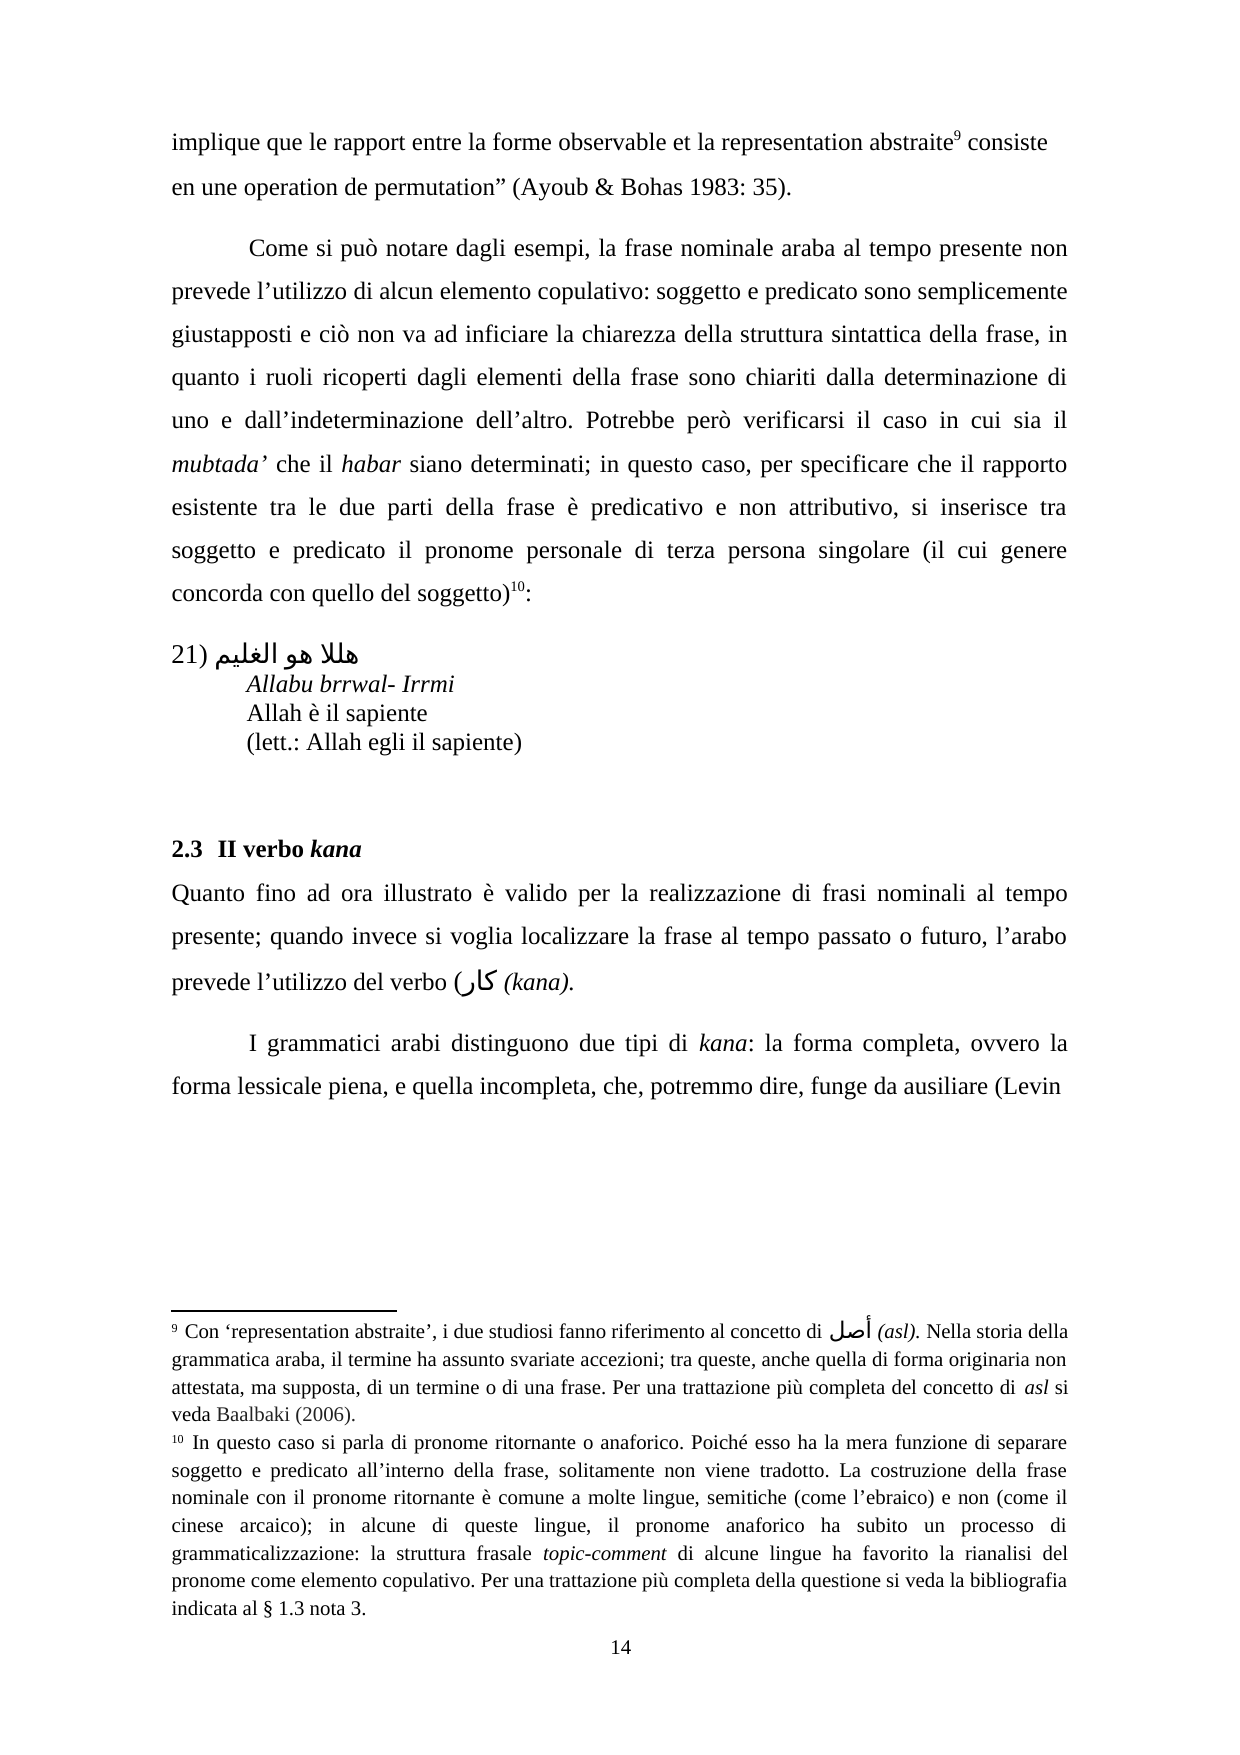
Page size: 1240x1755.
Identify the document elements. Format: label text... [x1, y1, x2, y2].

subtitle 2.3 II verbo kana [171, 834, 1068, 863]
text In questo caso si parla di pronome ritornante o anaforico. Poiché esso ha la mera funzione di separare soggetto e predicato all’interno della frase, solitamente non viene tradotto. La costruzione della frase nominale con il pronome ritornante è comune a molte lingue, semitiche (come l’ebraico) e non (come il cinese arcaico); in alcune di queste lingue, il pronome anaforico ha subito un processo di grammaticalizzazione: la struttura frasale topic-comment di alcune lingue ha favorito la rianalisi del pronome come elemento copulativo. Per una trattazione più completa della questione si veda la bibliografia indicata al § 1.3 nota 3. [171, 1430, 1068, 1620]
text Allabu brrwal- Irrmi [171, 669, 1068, 698]
text Allah è il sapiente [171, 698, 1068, 727]
text benché inizi con un verbo, sia in realtà una frase nominale (nella sua forma astratta). I grammatici arabi, infatti, sostengono che, in (18), ثام أنوة sia il predicato della frase, che è stato anteposto al soggetto زيد ; per questo motivo, Ayoub e Bohas scrivono: “Cela implique que le rapport entre la forme observable et la representation abstraite consiste en une operation de permutation” (Ayoub & Bohas 1983: 35). [171, 127, 1068, 200]
text هللا هو الغليم (21 [171, 638, 1037, 669]
text Quanto fino ad ora illustrato è valido per la realizzazione di frasi nominali al tempo presente; quando invece si voglia localizzare la frase al tempo passato o futuro, l’arabo prevede l’utilizzo del verbo (كار (kana). [171, 878, 1068, 996]
text Con ‘representation abstraite’, i due studiosi fanno riferimento al concetto di أصل (asl). Nella storia della grammatica araba, il termine ha assunto svariate accezioni; tra queste, anche quella di forma originaria non attestata, ma supposta, di un termine o di una frase. Per una trattazione più completa del concetto di asl si veda Baalbaki (2006). [171, 1317, 1068, 1426]
text Come si può notare dagli esempi, la frase nominale araba al tempo presente non prevede l’utilizzo di alcun elemento copulativo: soggetto e predicato sono semplicemente giustapposti e ciò non va ad inficiare la chiarezza della struttura sintattica della frase, in quanto i ruoli ricoperti dagli elementi della frase sono chiariti dalla determinazione di uno e dall’indeterminazione dell’altro. Potrebbe però verificarsi il caso in cui sia il mubtada’ che il habar siano determinati; in questo caso, per specificare che il rapporto esistente tra le due parti della frase è predicativo e non attributivo, si inserisce tra soggetto e predicato il pronome personale di terza persona singolare (il cui genere concorda con quello del soggetto): [171, 233, 1068, 607]
text I grammatici arabi distinguono due tipi di kana: la forma completa, ovvero la forma lessicale piena, e quella incompleta, che, potremmo dire, funge da ausiliare (Levin [171, 1028, 1068, 1100]
text (lett.: Allah egli il sapiente) [171, 727, 1068, 755]
